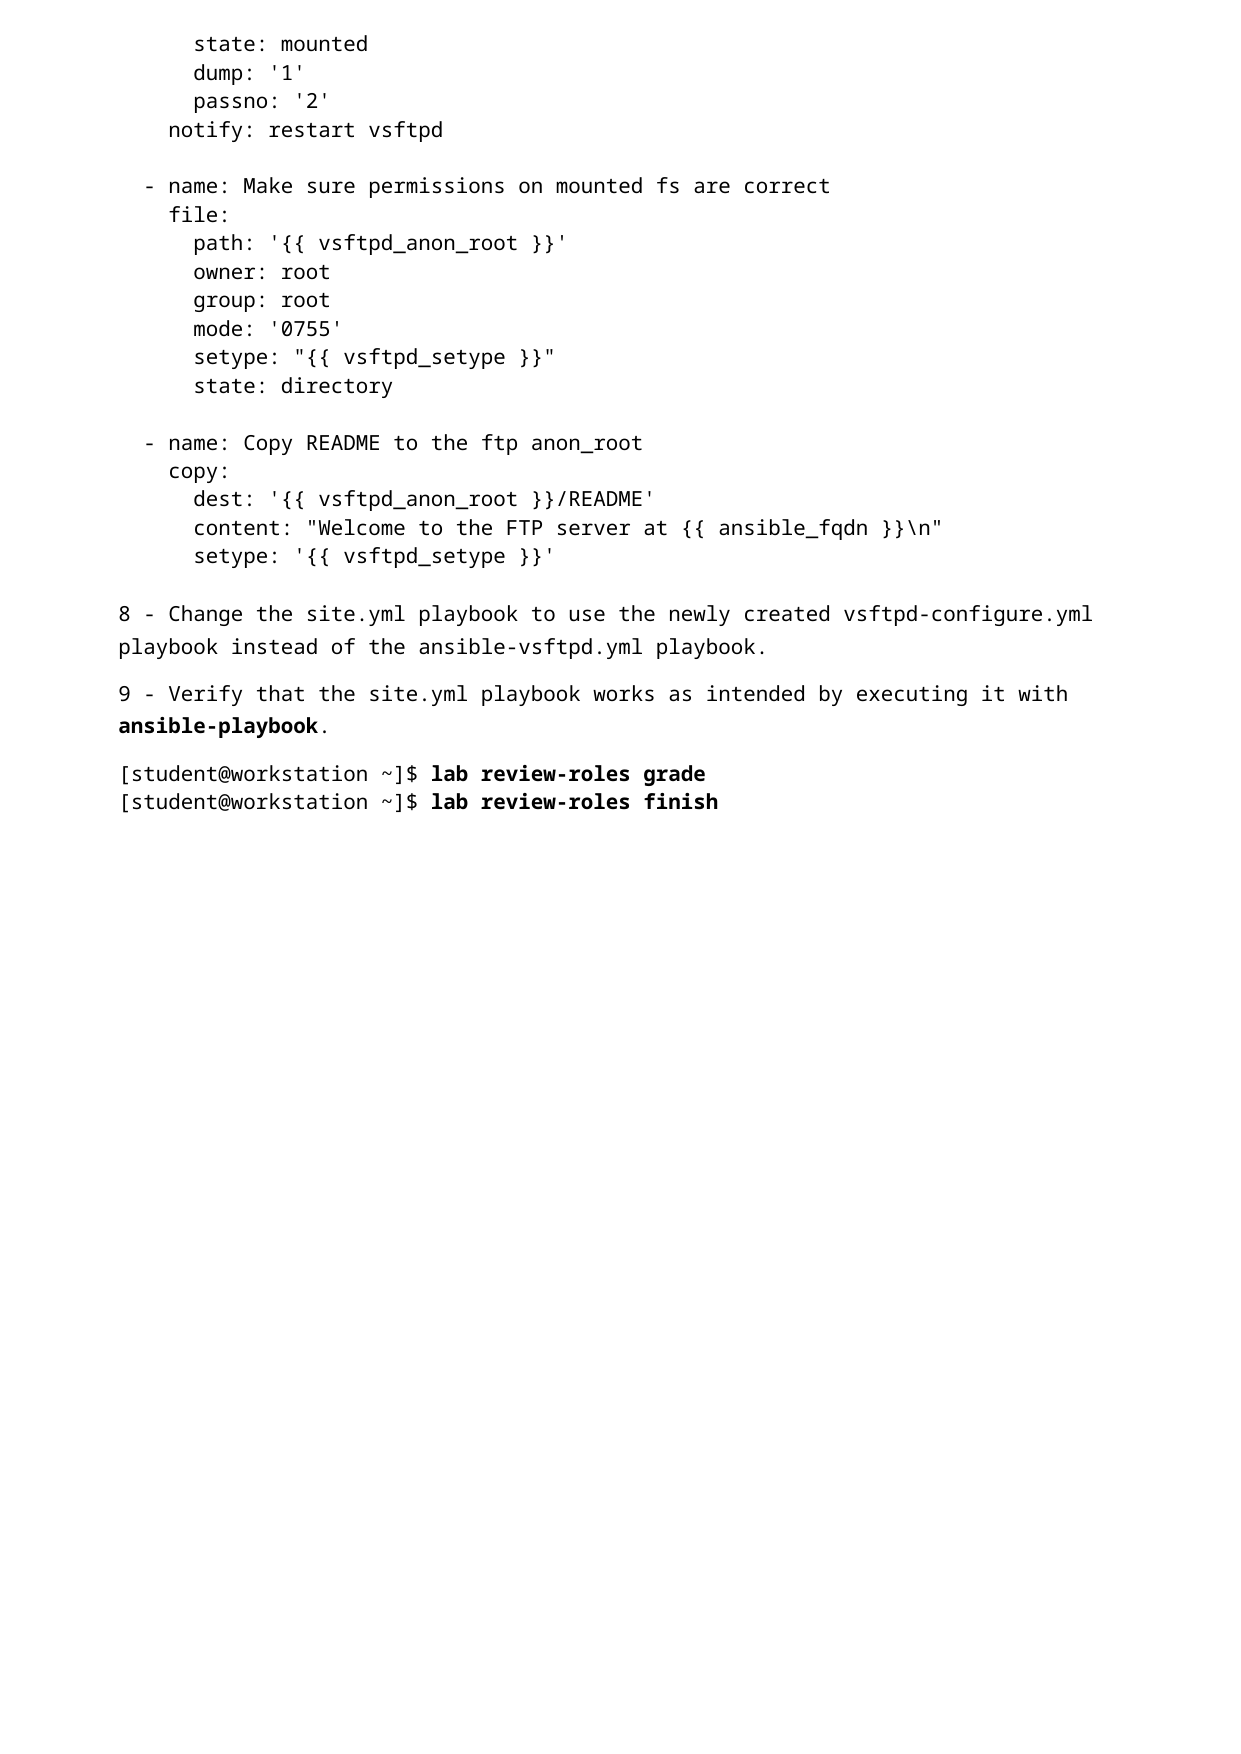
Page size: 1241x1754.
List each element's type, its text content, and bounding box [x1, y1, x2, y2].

text mode: '0755' [118, 314, 1122, 342]
text [student@workstation ~]$ lab review-roles grade [118, 759, 1122, 787]
text state: directory [118, 371, 1122, 399]
text setype: "{{ vsftpd_setype }}" [118, 342, 1122, 371]
text path: '{{ vsftpd_anon_root }}' [118, 228, 1122, 257]
text dump: '1' [118, 58, 1122, 86]
text - name: Copy README to the ftp anon_root [118, 428, 1122, 456]
text owner: root [118, 257, 1122, 285]
text file: [118, 200, 1122, 228]
text dest: '{{ vsftpd_anon_root }}/README' [118, 484, 1122, 513]
text 8 - Change the site.yml playbook to use the newly created vsftpd-configure.yml playbook instead of the ansible-vsftpd.yml playbook. [118, 599, 1122, 660]
text 9 - Verify that the site.yml playbook works as intended by executing it with ansible-playbook. [118, 679, 1122, 740]
text - name: Make sure permissions on mounted fs are correct [118, 172, 1122, 200]
text group: root [118, 285, 1122, 314]
text content: "Welcome to the FTP server at {{ ansible_fqdn }}\n" [118, 513, 1122, 541]
text passno: '2' [118, 86, 1122, 115]
text setype: '{{ vsftpd_setype }}' [118, 541, 1122, 570]
text notify: restart vsftpd [118, 115, 1122, 143]
text [student@workstation ~]$ lab review-roles finish [118, 787, 1122, 816]
text state: mounted [118, 29, 1122, 58]
text copy: [118, 456, 1122, 484]
